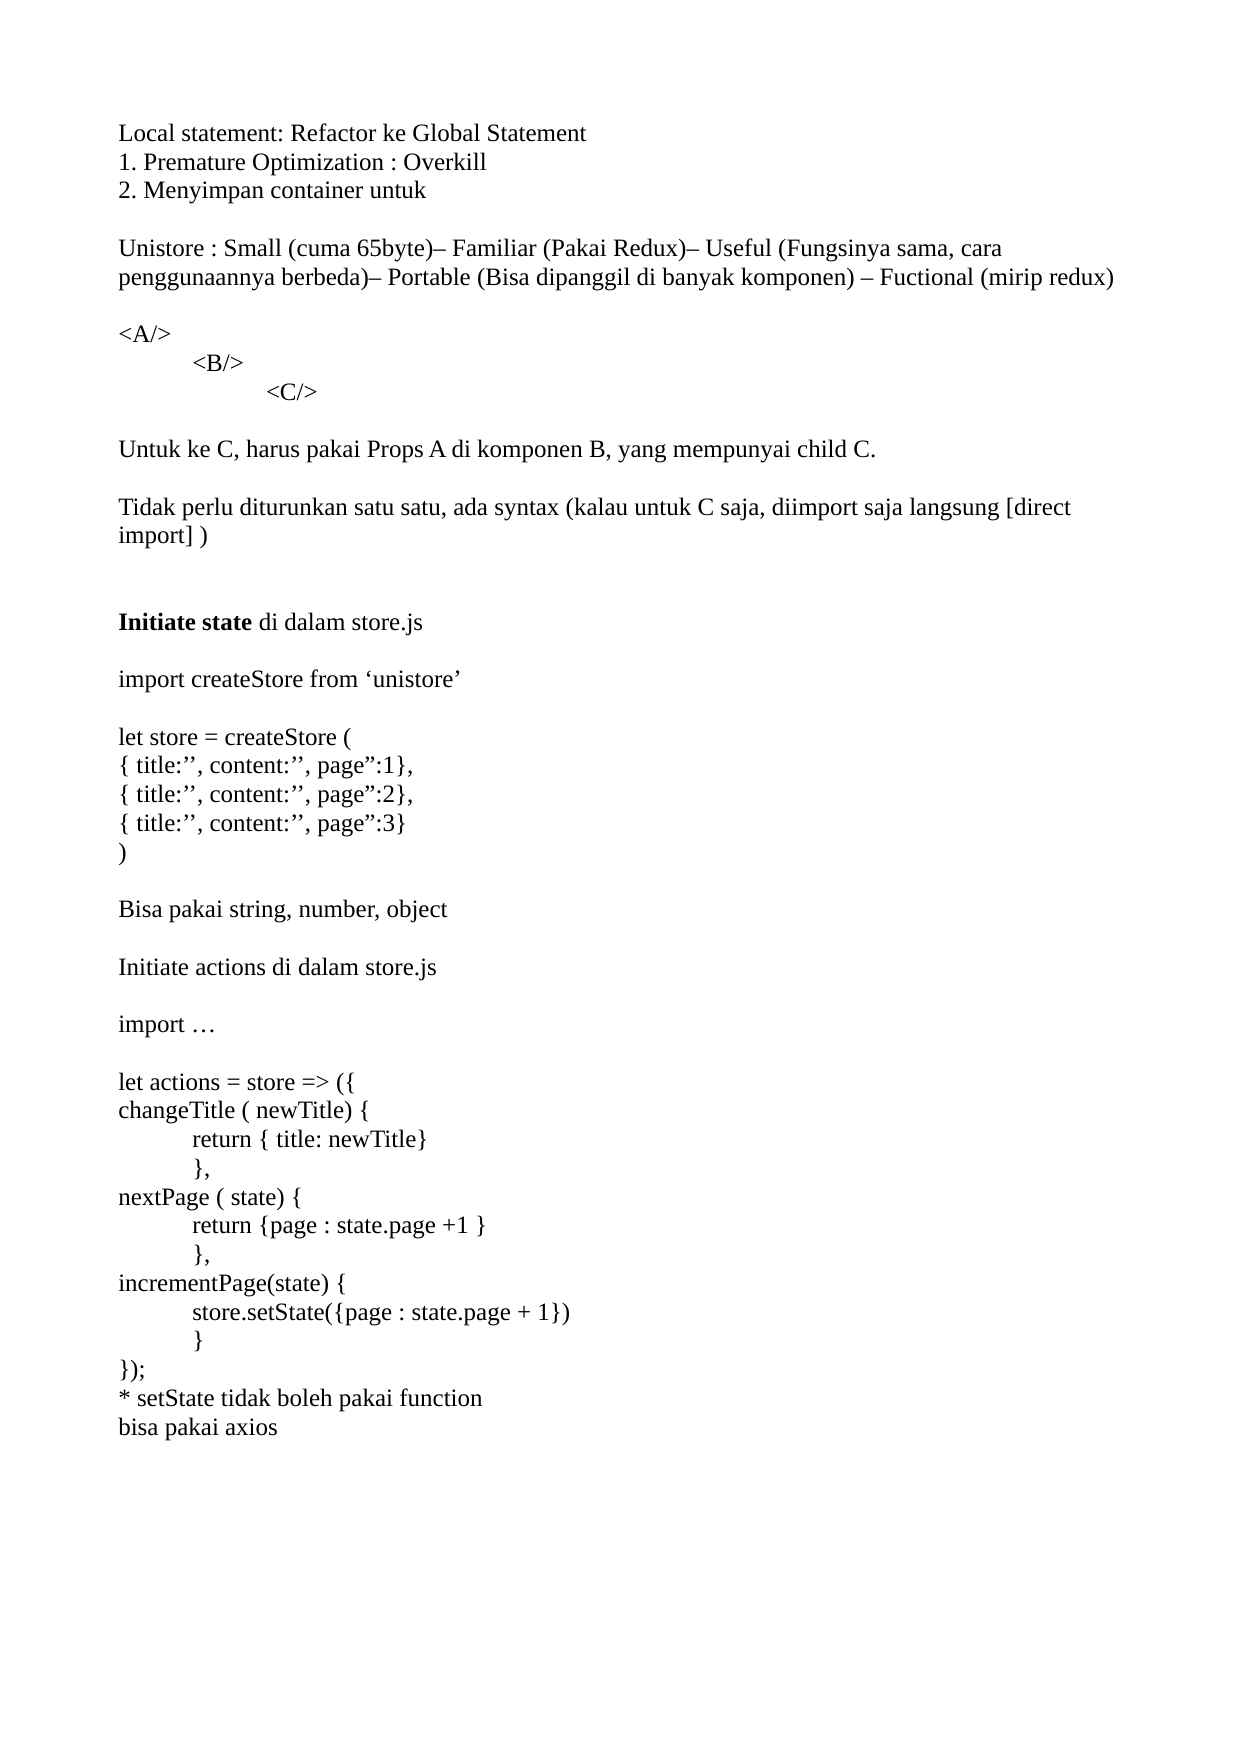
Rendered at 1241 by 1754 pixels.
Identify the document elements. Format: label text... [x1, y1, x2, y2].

text { title:’’, content:’’, page”:3} [118, 808, 1122, 837]
text changeTitle ( newTitle) { [118, 1096, 1122, 1124]
text <B/> [118, 348, 1122, 377]
text Untuk ke C, harus pakai Props A di komponen B, yang mempunyai child C. [118, 434, 1122, 463]
text incrementPage(state) { [118, 1268, 1122, 1297]
text Tidak perlu diturunkan satu satu, ada syntax (kalau untuk C saja, diimport saja langsung [direct import] ) [118, 492, 1122, 549]
text import createStore from ‘unistore’ [118, 664, 1122, 693]
text Initiate actions di dalam store.js [118, 952, 1122, 981]
text }, [118, 1239, 1122, 1268]
text } [118, 1326, 1122, 1354]
text let store = createStore ( [118, 722, 1122, 751]
text { title:’’, content:’’, page”:1}, [118, 751, 1122, 779]
text nextPage ( state) { [118, 1182, 1122, 1211]
text }); [118, 1354, 1122, 1383]
text Unistore : Small (cuma 65byte)– Familiar (Pakai Redux)– Useful (Fungsinya sama, cara penggunaannya berbeda)– Portable (Bisa dipanggil di banyak komponen) – Fuctional (mirip redux) [118, 233, 1122, 291]
text bisa pakai axios [118, 1412, 1122, 1441]
text return { title: newTitle} [118, 1124, 1122, 1153]
text ) [118, 837, 1122, 866]
text <C/> [118, 377, 1122, 406]
text 2. Menyimpan container untuk [118, 176, 1122, 204]
text * setState tidak boleh pakai function [118, 1383, 1122, 1412]
text Initiate state di dalam store.js [118, 607, 1122, 636]
text Local statement: Refactor ke Global Statement [118, 118, 1122, 147]
text return {page : state.page +1 } [118, 1211, 1122, 1239]
text import … [118, 1009, 1122, 1038]
text { title:’’, content:’’, page”:2}, [118, 779, 1122, 808]
text Bisa pakai string, number, object [118, 894, 1122, 923]
text }, [118, 1153, 1122, 1182]
text 1. Premature Optimization : Overkill [118, 147, 1122, 176]
text let actions = store => ({ [118, 1067, 1122, 1096]
text store.setState({page : state.page + 1}) [118, 1297, 1122, 1326]
text <A/> [118, 319, 1122, 348]
